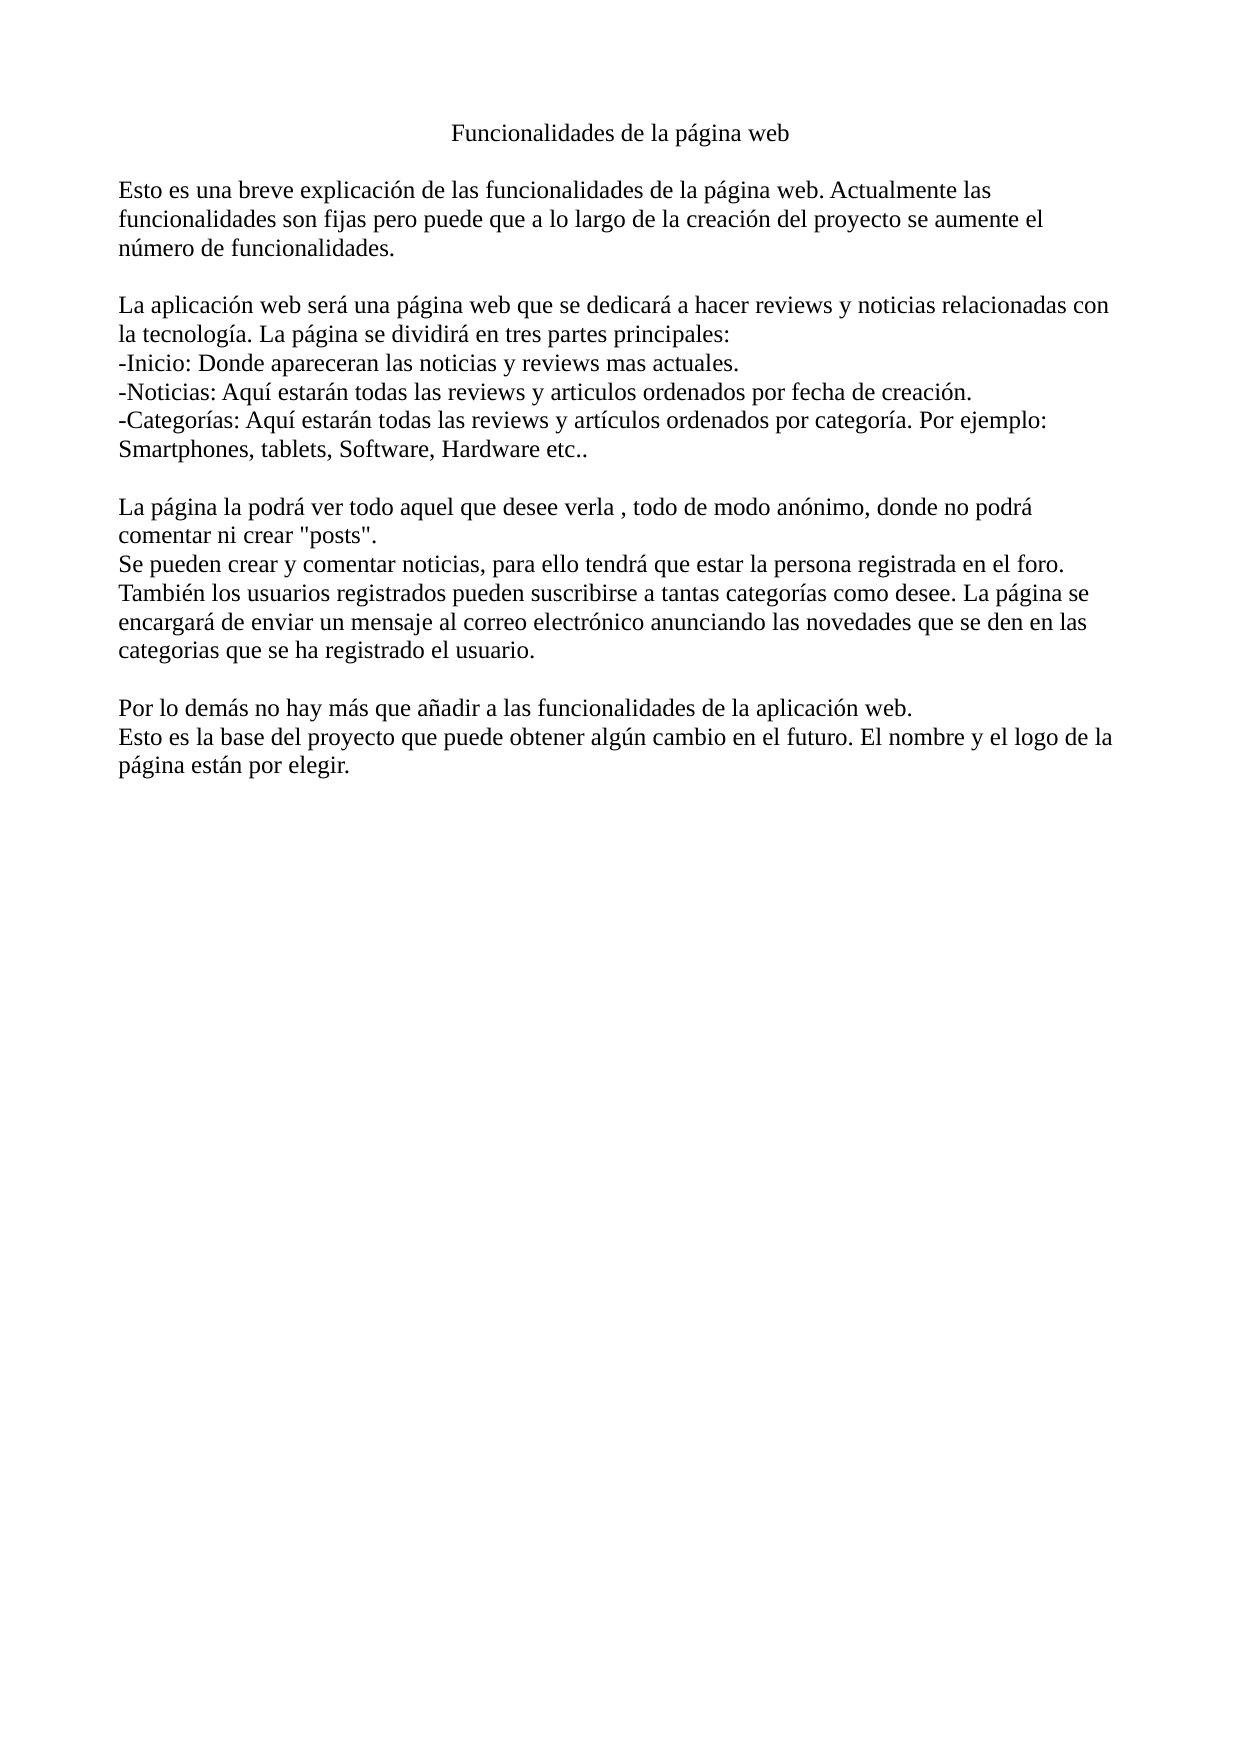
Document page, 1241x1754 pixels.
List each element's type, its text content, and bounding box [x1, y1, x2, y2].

text -Inicio: Donde apareceran las noticias y reviews mas actuales. [118, 348, 1122, 377]
text Funcionalidades de la página web [118, 118, 1122, 147]
text La aplicación web será una página web que se dedicará a hacer reviews y noticias relacionadas con la tecnología. La página se dividirá en tres partes principales: [118, 291, 1122, 348]
text Se pueden crear y comentar noticias, para ello tendrá que estar la persona registrada en el foro. [118, 549, 1122, 578]
text -Noticias: Aquí estarán todas las reviews y articulos ordenados por fecha de creación. [118, 377, 1122, 406]
text Por lo demás no hay más que añadir a las funcionalidades de la aplicación web. [118, 693, 1122, 722]
text Esto es una breve explicación de las funcionalidades de la página web. Actualmente las funcionalidades son fijas pero puede que a lo largo de la creación del proyecto se aumente el número de funcionalidades. [118, 176, 1122, 262]
text La página la podrá ver todo aquel que desee verla , todo de modo anónimo, donde no podrá comentar ni crear "posts". [118, 492, 1122, 549]
text También los usuarios registrados pueden suscribirse a tantas categorías como desee. La página se encargará de enviar un mensaje al correo electrónico anunciando las novedades que se den en las categorias que se ha registrado el usuario. [118, 578, 1122, 664]
text Esto es la base del proyecto que puede obtener algún cambio en el futuro. El nombre y el logo de la página están por elegir. [118, 722, 1122, 779]
text -Categorías: Aquí estarán todas las reviews y artículos ordenados por categoría. Por ejemplo: Smartphones, tablets, Software, Hardware etc.. [118, 406, 1122, 463]
